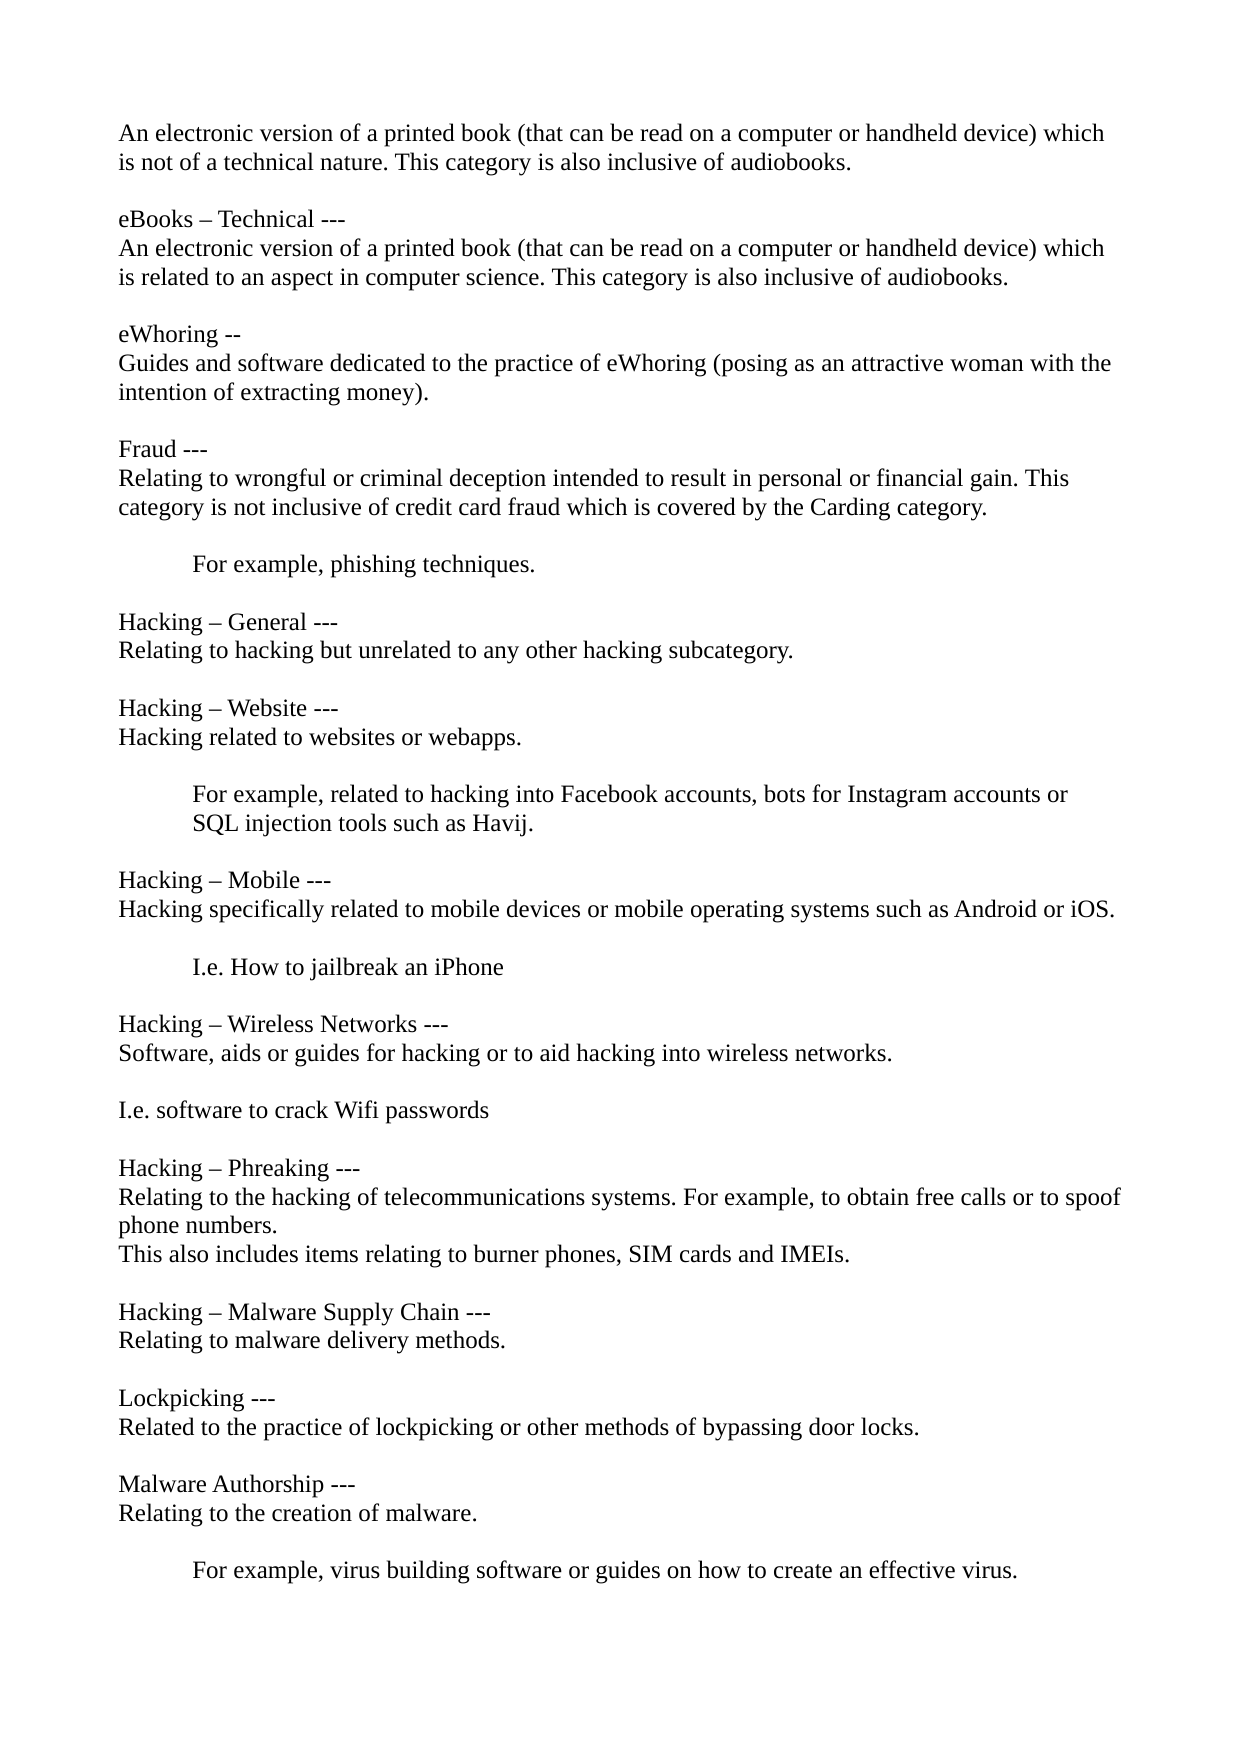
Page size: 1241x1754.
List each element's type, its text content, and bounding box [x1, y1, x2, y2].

text Relating to the creation of malware. [118, 1498, 1122, 1527]
text Relating to malware delivery methods. [118, 1326, 1122, 1354]
text I.e. How to jailbreak an iPhone [118, 952, 1122, 981]
text For example, phishing techniques. [118, 549, 1122, 578]
text For example, related to hacking into Facebook accounts, bots for Instagram accounts or SQL injection tools such as Havij. [118, 779, 1122, 837]
text An electronic version of a printed book (that can be read on a computer or handheld device) which is related to an aspect in computer science. This category is also inclusive of audiobooks. [118, 233, 1122, 291]
text Relating to hacking but unrelated to any other hacking subcategory. [118, 636, 1122, 664]
text Hacking – Mobile --- [118, 866, 1122, 894]
text For example, virus building software or guides on how to create an effective virus. [118, 1556, 1122, 1584]
text Hacking related to websites or webapps. [118, 722, 1122, 751]
text eWhoring -- [118, 319, 1122, 348]
text Guides and software dedicated to the practice of eWhoring (posing as an attractive woman with the intention of extracting money). [118, 348, 1122, 406]
text Hacking – Phreaking --- [118, 1153, 1122, 1182]
text Lockpicking --- [118, 1383, 1122, 1412]
text Relating to the hacking of telecommunications systems. For example, to obtain free calls or to spoof phone numbers. [118, 1182, 1122, 1239]
text eBooks – Technical --- [118, 204, 1122, 233]
text Hacking – Malware Supply Chain --- [118, 1297, 1122, 1326]
text Hacking – Website --- [118, 693, 1122, 722]
text Hacking specifically related to mobile devices or mobile operating systems such as Android or iOS. [118, 894, 1122, 923]
text I.e. software to crack Wifi passwords [118, 1096, 1122, 1124]
text An electronic version of a printed book (that can be read on a computer or handheld device) which is not of a technical nature. This category is also inclusive of audiobooks. [118, 118, 1122, 176]
text Relating to wrongful or criminal deception intended to result in personal or financial gain. This category is not inclusive of credit card fraud which is covered by the Carding category. [118, 463, 1122, 521]
text Hacking – General --- [118, 607, 1122, 636]
text Hacking – Wireless Networks --- [118, 1009, 1122, 1038]
text Malware Authorship --- [118, 1469, 1122, 1498]
text This also includes items relating to burner phones, SIM cards and IMEIs. [118, 1239, 1122, 1268]
text Fraud --- [118, 434, 1122, 463]
text Software, aids or guides for hacking or to aid hacking into wireless networks. [118, 1038, 1122, 1067]
text Related to the practice of lockpicking or other methods of bypassing door locks. [118, 1412, 1122, 1441]
